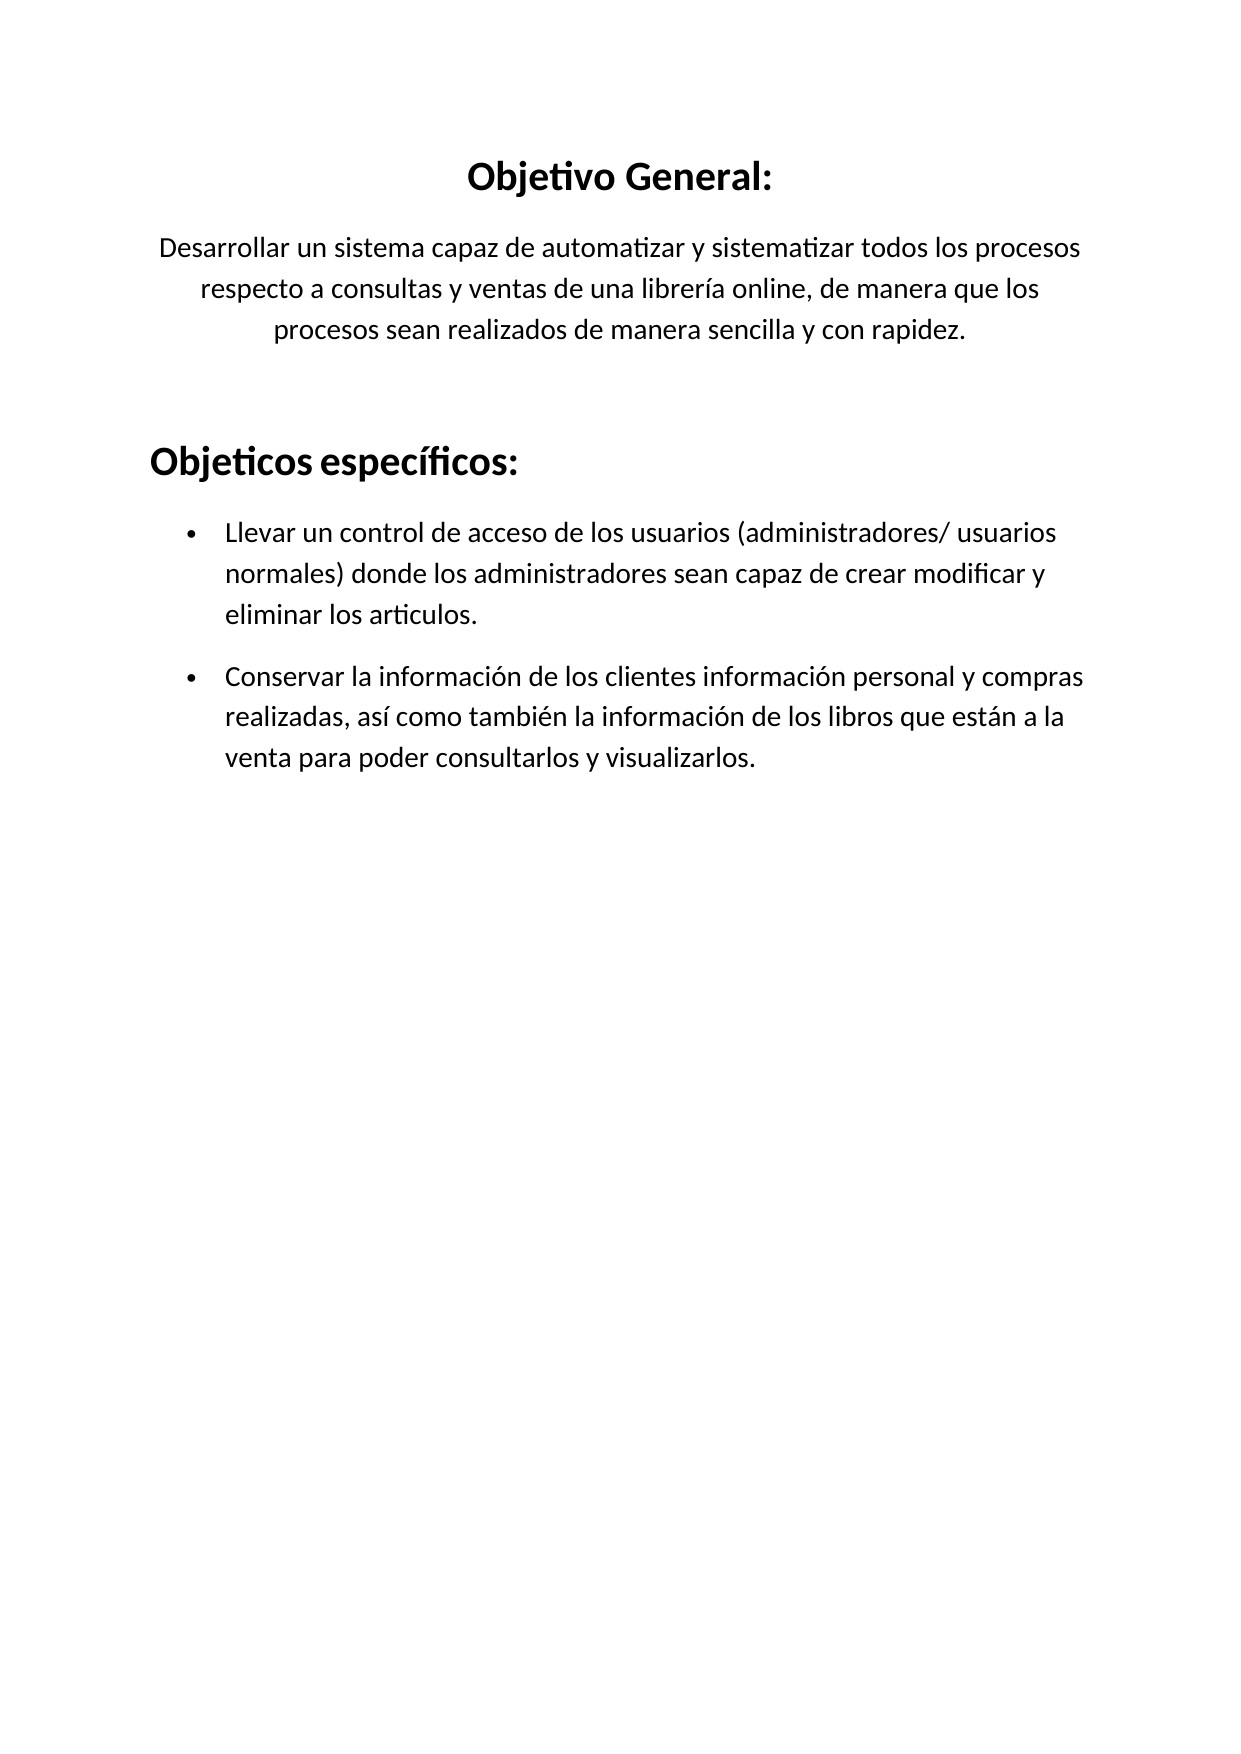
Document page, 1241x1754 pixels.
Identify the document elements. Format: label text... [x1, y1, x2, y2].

text Desarrollar un sistema capaz de automatizar y sistematizar todos los procesos respecto a consultas y ventas de una librería online, de manera que los procesos sean realizados de manera sencilla y con rapidez. [150, 229, 1090, 347]
text Objetivo General: [150, 150, 1090, 201]
list Conservar la información de los clientes información personal y compras realizadas, así como también la información de los libros que están a la venta para poder consultarlos y visualizarlos. [187, 658, 1090, 775]
text Objeticos específicos: [150, 435, 1090, 486]
list Llevar un control de acceso de los usuarios (administradores/ usuarios normales) donde los administradores sean capaz de crear modificar y eliminar los articulos. [187, 514, 1090, 631]
